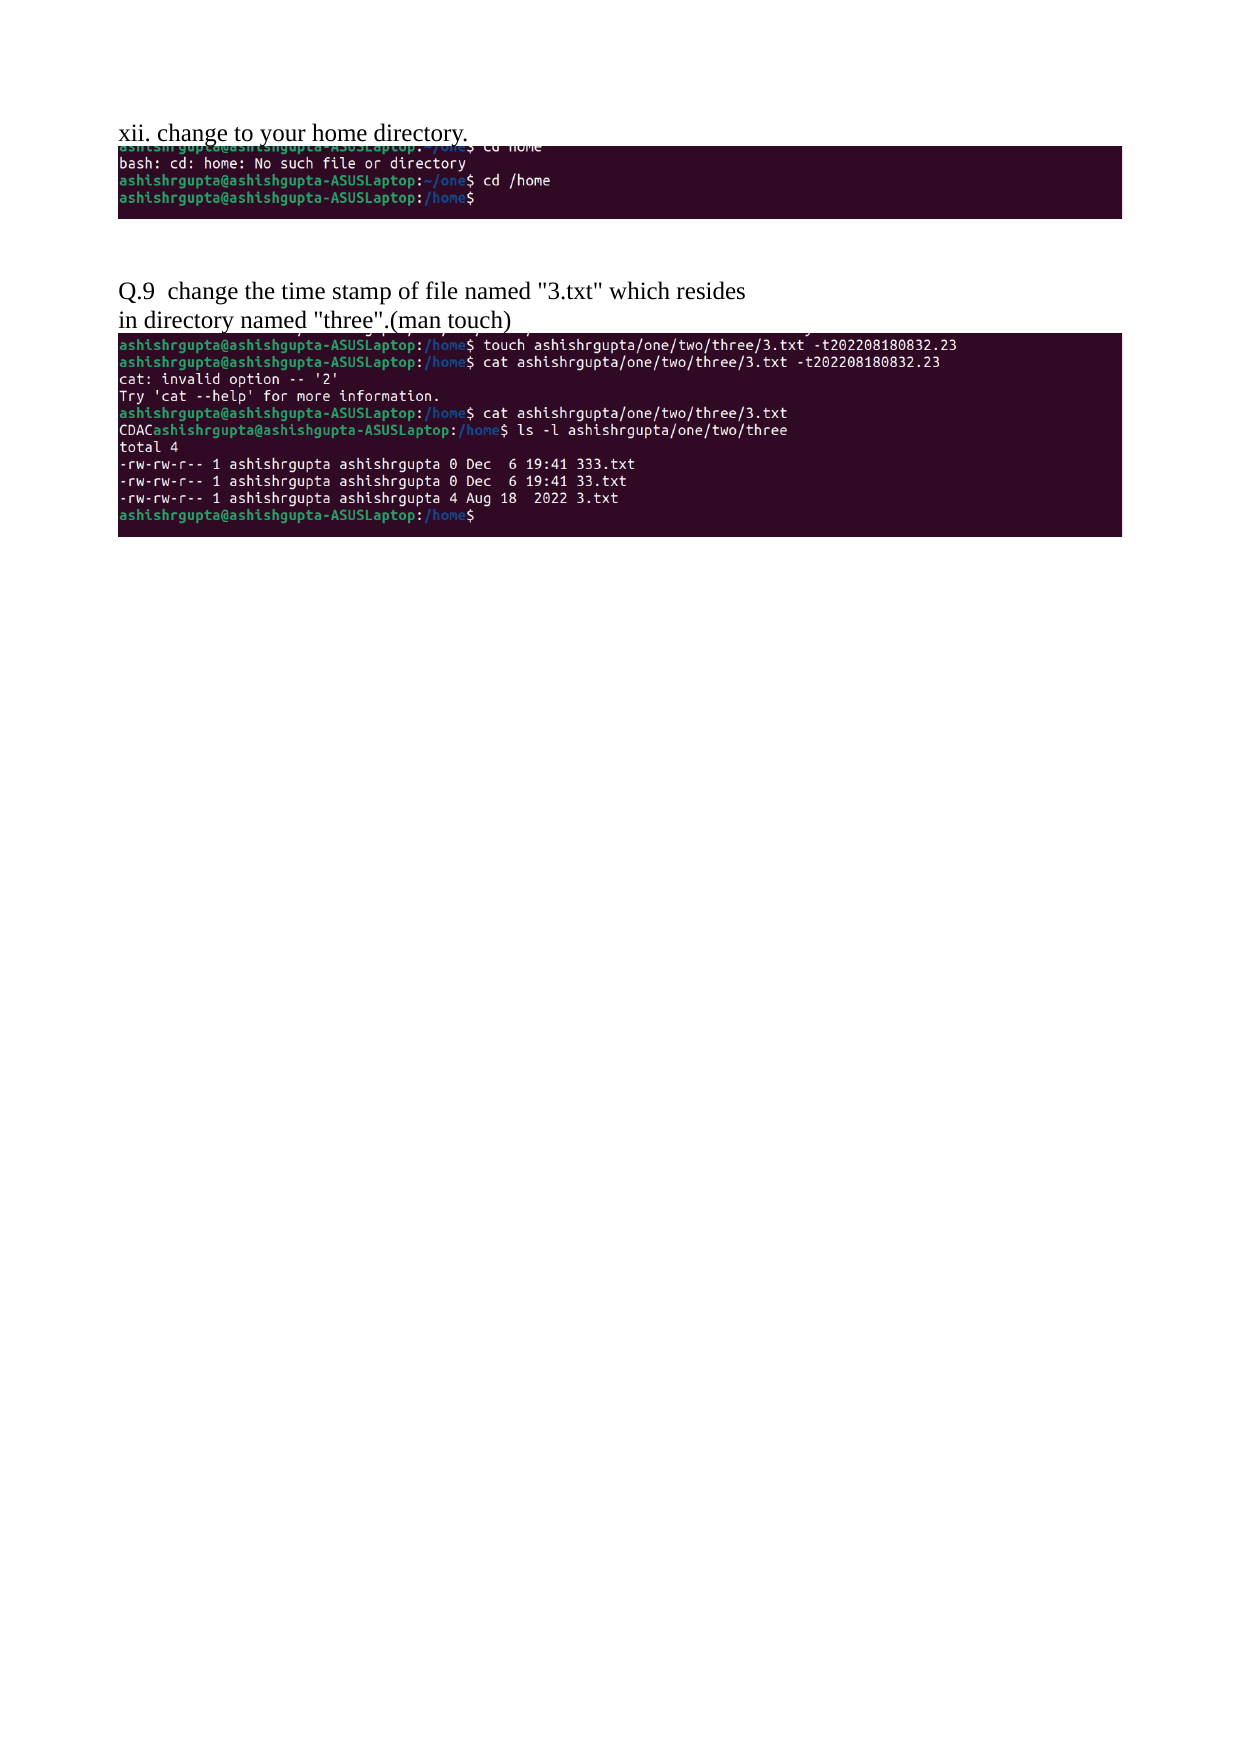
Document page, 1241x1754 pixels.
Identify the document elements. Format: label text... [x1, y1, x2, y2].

text Q.9 change the time stamp of file named "3.txt" which resides [118, 276, 1122, 305]
picture [118, 146, 1123, 219]
text xii. change to your home directory. [118, 118, 1122, 146]
picture [118, 333, 1123, 537]
text in directory named "three".(man touch) [118, 305, 1122, 333]
